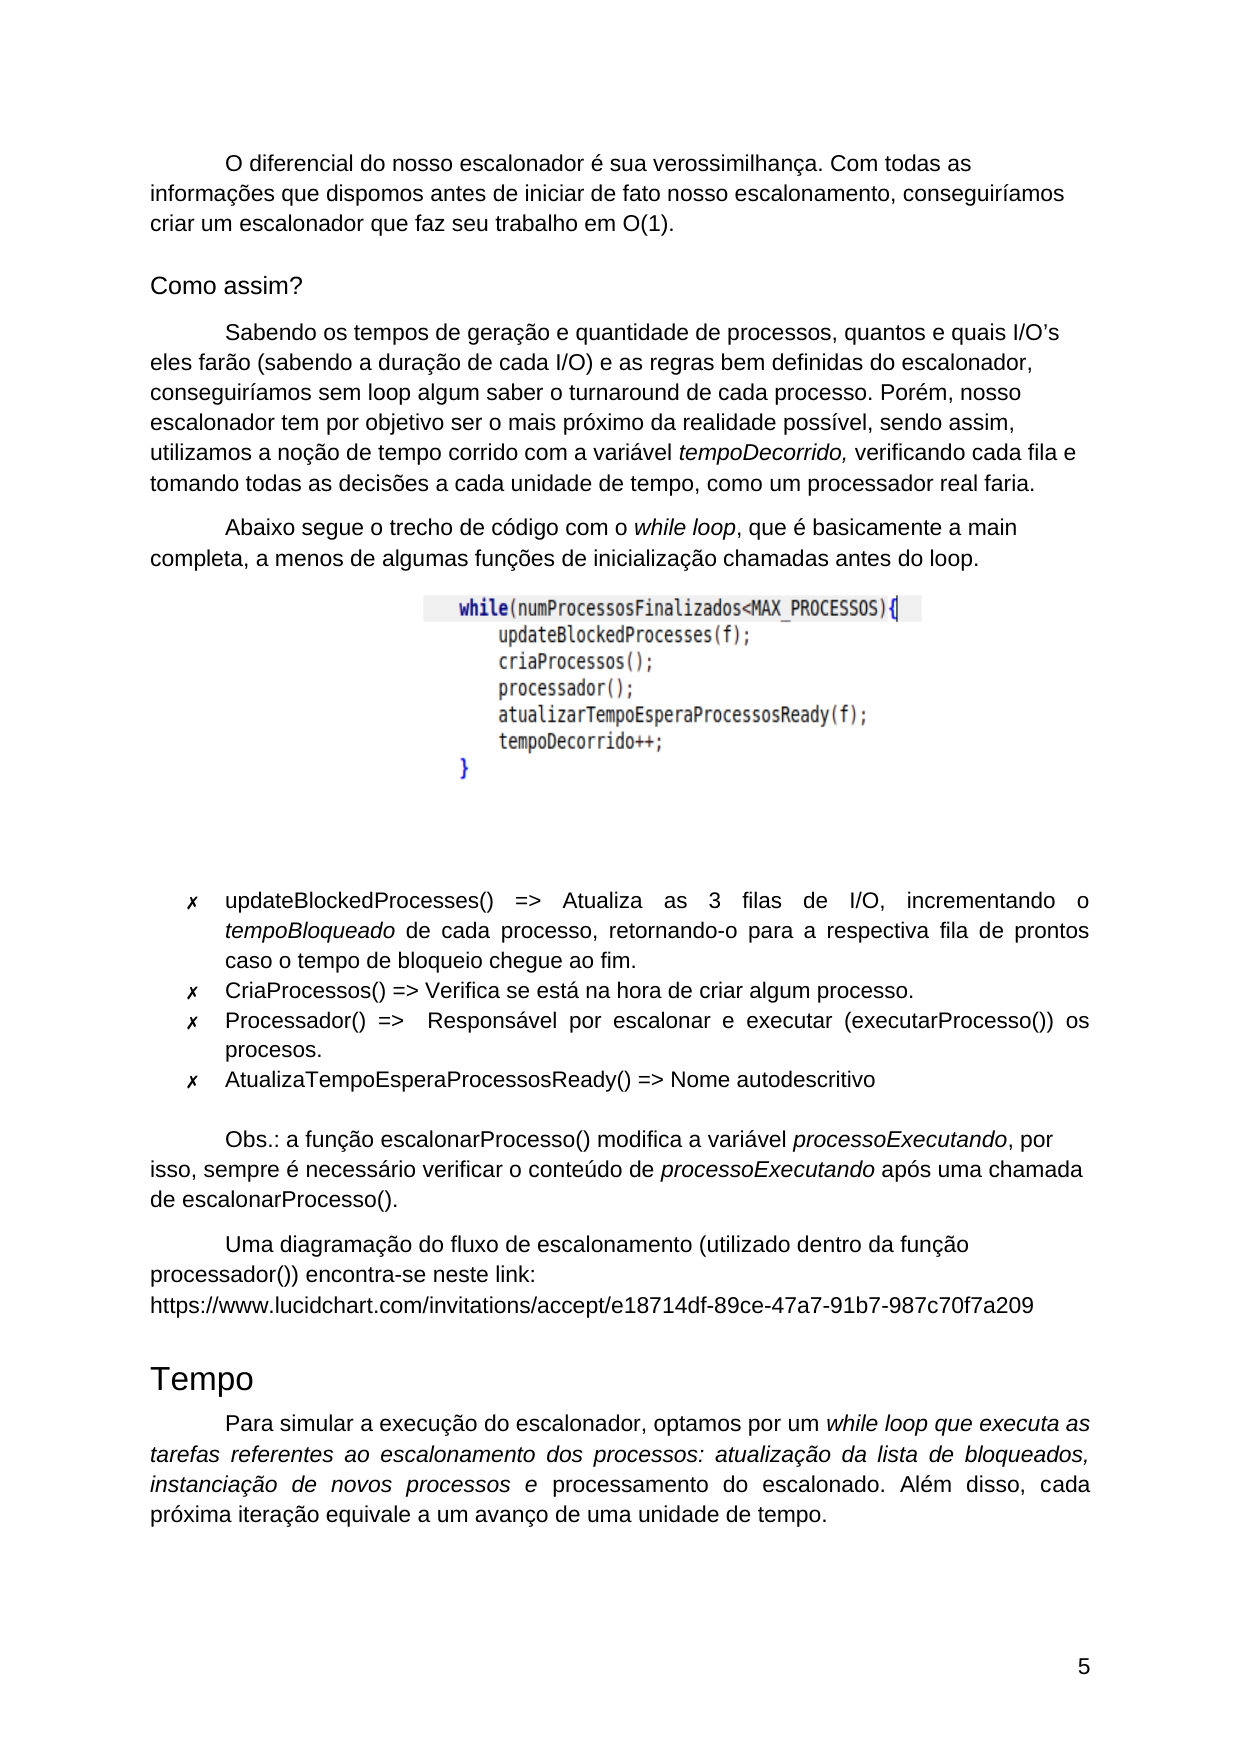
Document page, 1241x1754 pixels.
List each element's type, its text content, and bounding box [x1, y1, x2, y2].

text Sabendo os tempos de geração e quantidade de processos, quantos e quais I/O’s eles farão (sabendo a duração de cada I/O) e as regras bem definidas do escalonador, conseguiríamos sem loop algum saber o turnaround de cada processo. Porém, nosso escalonador tem por objetivo ser o mais próximo da realidade possível, sendo assim, utilizamos a noção de tempo corrido com a variável tempoDecorrido, verificando cada fila e tomando todas as decisões a cada unidade de tempo, como um processador real faria. [150, 318, 1090, 496]
text Obs.: a função escalonarProcesso() modifica a variável processoExecutando, por isso, sempre é necessário verificar o conteúdo de processoExecutando após uma chamada de escalonarProcesso(). [150, 1126, 1090, 1213]
list Processador() => Responsável por escalonar e executar (executarProcesso()) os procesos. [187, 1007, 1090, 1063]
list updateBlockedProcesses() => Atualiza as 3 filas de I/O, incrementando o tempoBloqueado de cada processo, retornando-o para a respectiva fila de prontos caso o tempo de bloqueio chegue ao fim. [187, 888, 1090, 973]
text Uma diagramação do fluxo de escalonamento (utilizado dentro da função processador()) encontra-se neste link: https://www.lucidchart.com/invitations/accept/e18714df-89ce-47a7-91b7-987c70f7a209 [150, 1231, 1090, 1318]
text Como assim? [150, 271, 1090, 299]
list AtualizaTempoEsperaProcessosReady() => Nome autodescritivo [187, 1066, 1090, 1092]
subtitle Tempo [150, 1359, 1090, 1398]
picture [423, 594, 922, 785]
text Para simular a execução do escalonador, optamos por um while loop que executa as tarefas referentes ao escalonamento dos processos: atualização da lista de bloqueados, instanciação de novos processos e processamento do escalonado. Além disso, cada próxima iteração equivale a um avanço de uma unidade de tempo. [150, 1410, 1090, 1527]
text O diferencial do nosso escalonador é sua verossimilhança. Com todas as informações que dispomos antes de iniciar de fato nosso escalonamento, conseguiríamos criar um escalonador que faz seu trabalho em O(1). [150, 150, 1090, 237]
list CriaProcessos() => Verifica se está na hora de criar algum processo. [187, 977, 1090, 1003]
text Abaixo segue o trecho de código com o while loop, que é basicamente a main completa, a menos de algumas funções de inicialização chamadas antes do loop. [150, 514, 1090, 571]
